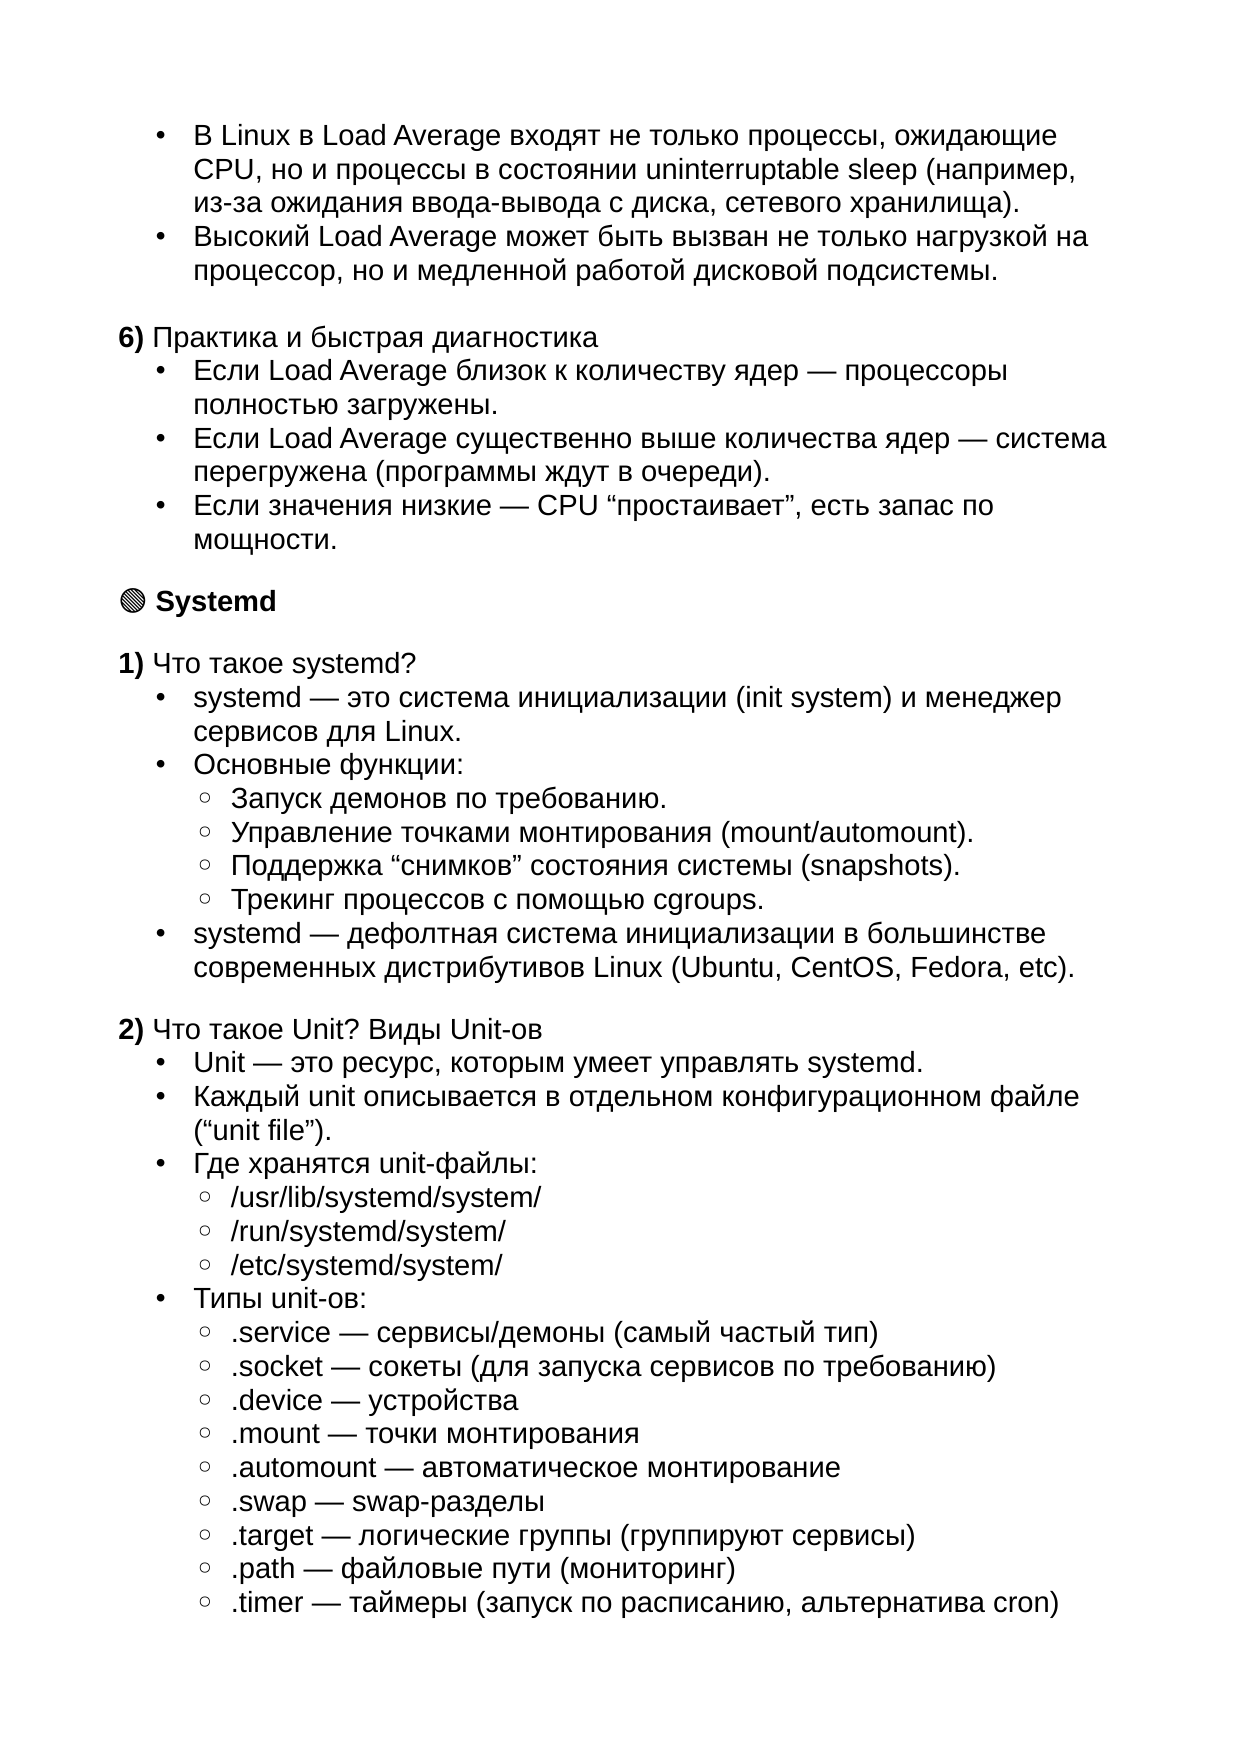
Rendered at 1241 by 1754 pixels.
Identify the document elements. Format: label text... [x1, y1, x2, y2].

list /etc/systemd/system/ [193, 1248, 1122, 1281]
list systemd — дефолтная система инициализации в большинстве современных дистрибутивов Linux (Ubuntu, CentOS, Fedora, etc). [156, 916, 1122, 983]
list Типы unit-ов: [156, 1281, 1122, 1315]
text 6) Практика и быстрая диагностика [118, 320, 1122, 353]
text 🟢 Systemd [118, 584, 1122, 617]
list Если Load Average существенно выше количества ядер — система перегружена (программы ждут в очереди). [156, 421, 1122, 488]
list .swap — swap-разделы [193, 1484, 1122, 1518]
list .path — файловые пути (мониторинг) [193, 1551, 1122, 1585]
list .timer — таймеры (запуск по расписанию, альтернатива cron) [193, 1585, 1122, 1619]
list .service — сервисы/демоны (самый частый тип) [193, 1315, 1122, 1349]
text 2) Что такое Unit? Виды Unit-ов [118, 1012, 1122, 1045]
list Основные функции: [156, 747, 1122, 781]
list .mount — точки монтирования [193, 1416, 1122, 1450]
list Если Load Average близок к количеству ядер — процессоры полностью загружены. [156, 353, 1122, 421]
list Если значения низкие — CPU “простаивает”, есть запас по мощности. [156, 488, 1122, 555]
list В Linux в Load Average входят не только процессы, ожидающие CPU, но и процессы в состоянии uninterruptable sleep (например, из-за ожидания ввода-вывода с диска, сетевого хранилища). [156, 118, 1122, 219]
list .socket — сокеты (для запуска сервисов по требованию) [193, 1349, 1122, 1383]
list Поддержка “снимков” состояния системы (snapshots). [193, 848, 1122, 882]
list Каждый unit описывается в отдельном конфигурационном файле (“unit file”). [156, 1079, 1122, 1146]
list Трекинг процессов с помощью cgroups. [193, 882, 1122, 916]
list .device — устройства [193, 1383, 1122, 1416]
list /usr/lib/systemd/system/ [193, 1180, 1122, 1214]
list .target — логические группы (группируют сервисы) [193, 1518, 1122, 1551]
list systemd — это система инициализации (init system) и менеджер сервисов для Linux. [156, 680, 1122, 747]
list .automount — автоматическое монтирование [193, 1450, 1122, 1484]
list Где хранятся unit-файлы: [156, 1146, 1122, 1180]
list Высокий Load Average может быть вызван не только нагрузкой на процессор, но и медленной работой дисковой подсистемы. [156, 219, 1122, 286]
list Управление точками монтирования (mount/automount). [193, 814, 1122, 848]
list Запуск демонов по требованию. [193, 781, 1122, 814]
text 1) Что такое systemd? [118, 646, 1122, 680]
list /run/systemd/system/ [193, 1214, 1122, 1248]
list Unit — это ресурс, которым умеет управлять systemd. [156, 1045, 1122, 1079]
